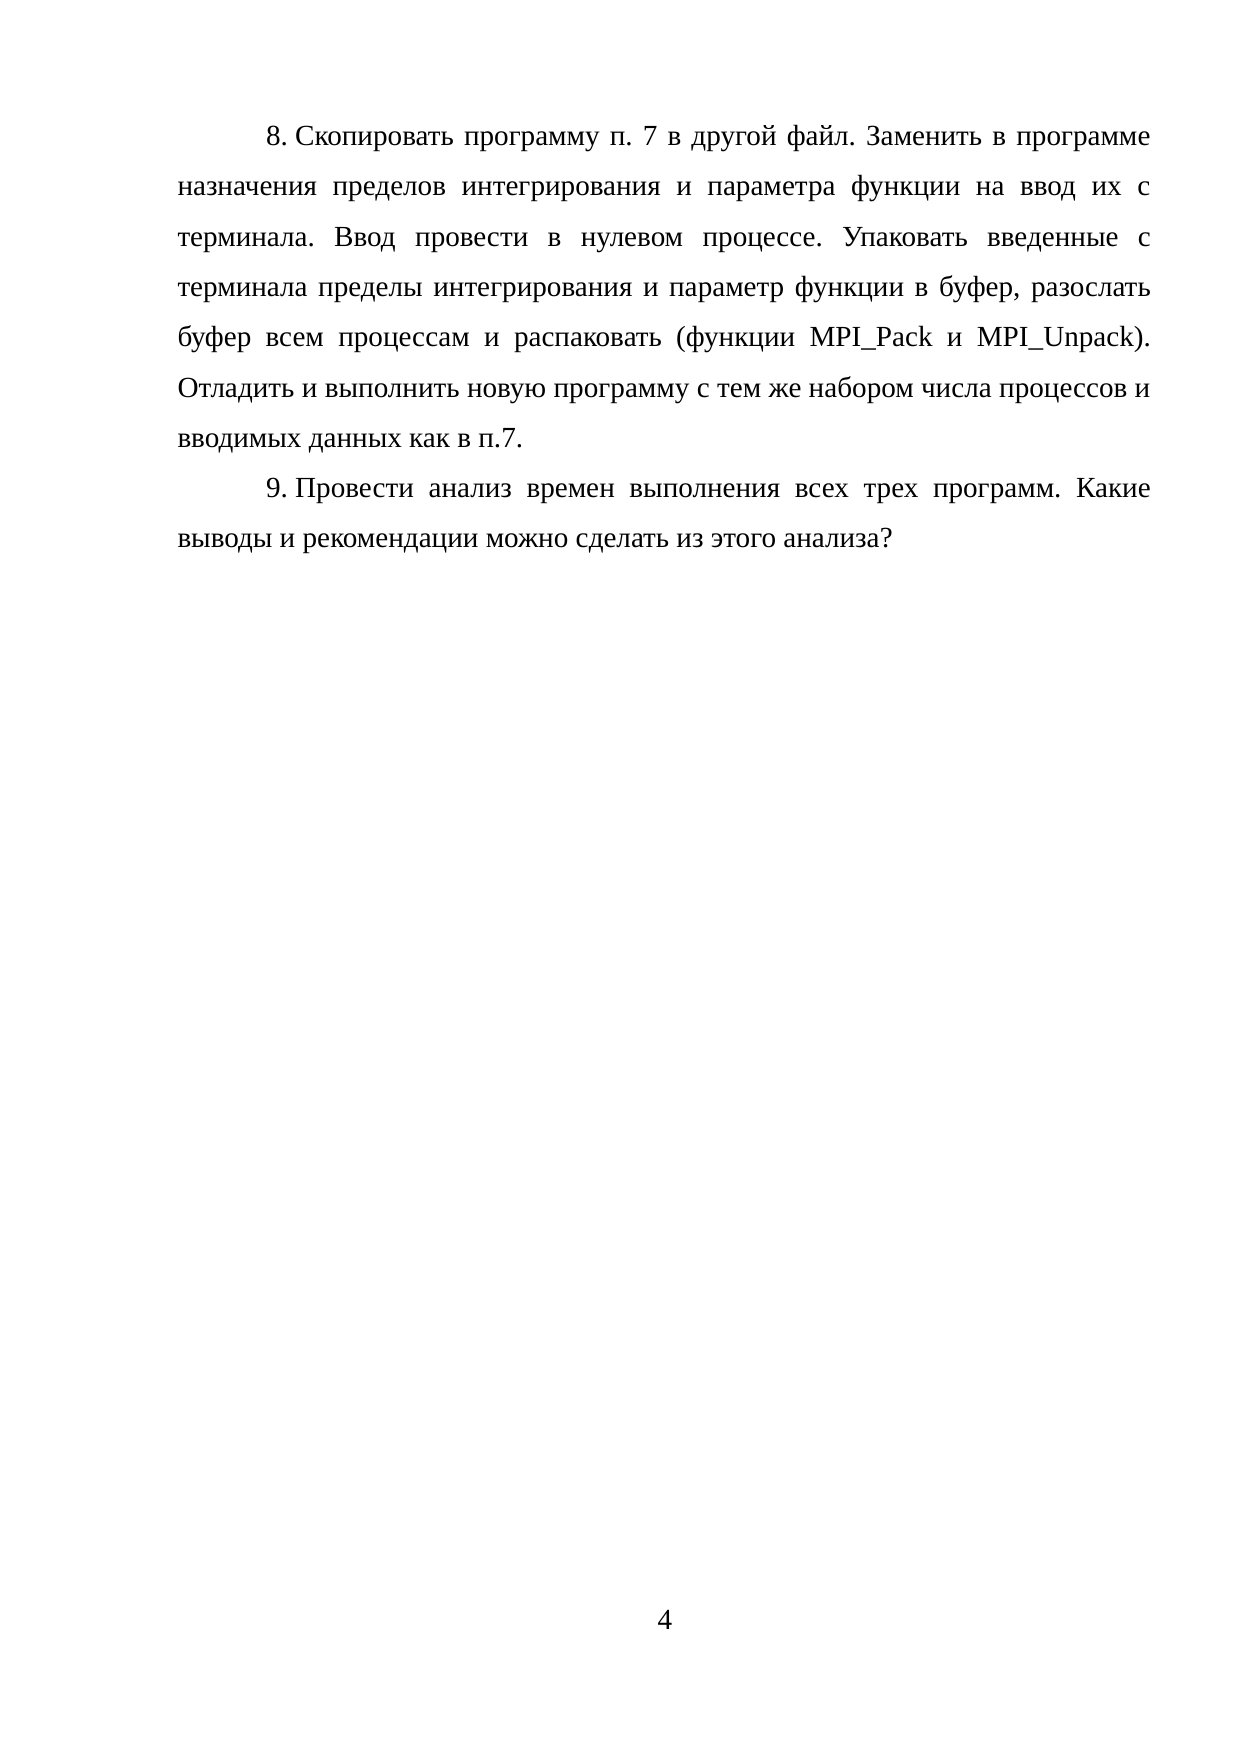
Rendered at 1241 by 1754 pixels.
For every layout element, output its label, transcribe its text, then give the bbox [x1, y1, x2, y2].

list Провести анализ времен выполнения всех трех программ. Какие выводы и рекомендации можно сделать из этого анализа? [177, 470, 1152, 554]
list Скопировать программу п. 7 в другой файл. Заменить в программе назначения пределов интегрирования и параметра функции на ввод их с терминала. Ввод провести в нулевом процессе. Упаковать введенные с терминала пределы интегрирования и параметр функции в буфер, разослать буфер всем процессам и распаковать (функции MPI_Pack и MPI_Unpack). Отладить и выполнить новую программу с тем же набором числа процессов и вводимых данных как в п.7. [177, 118, 1152, 453]
